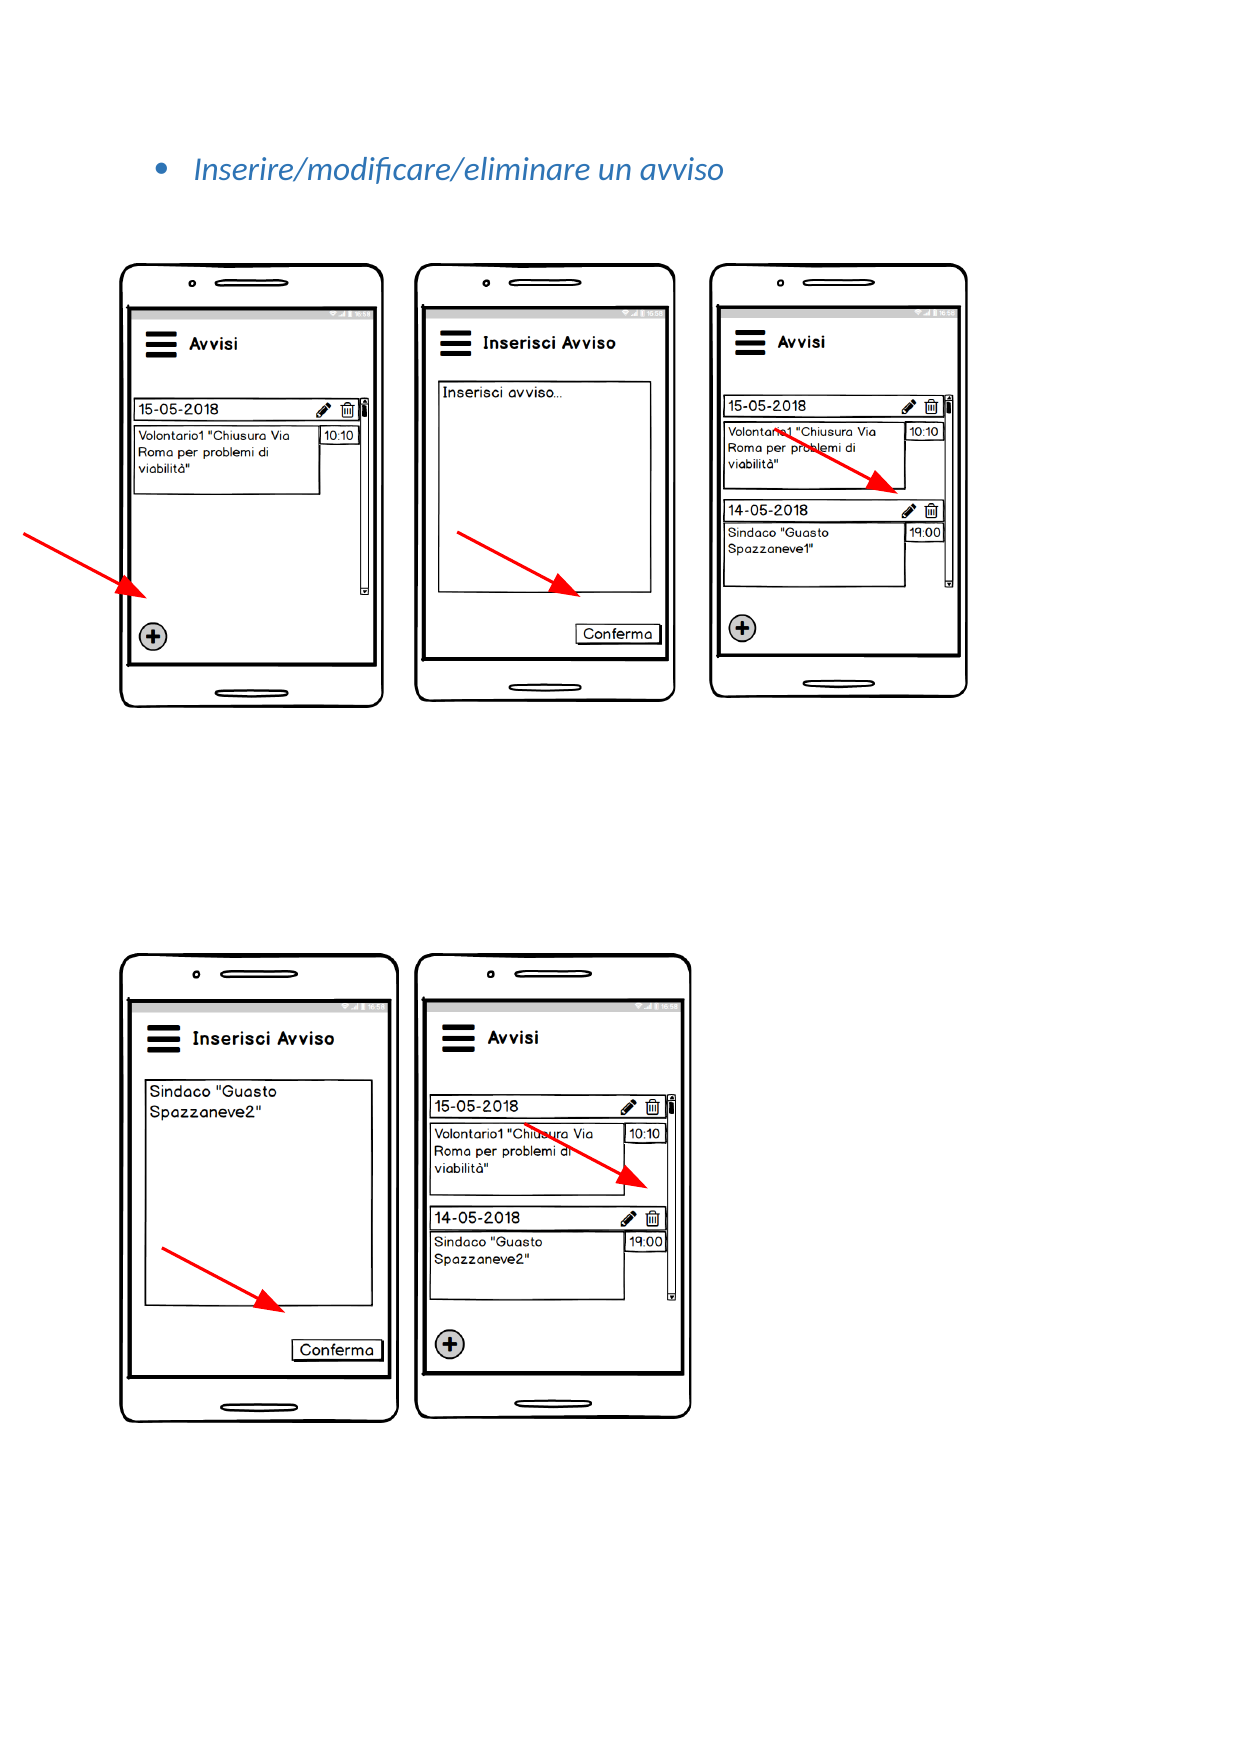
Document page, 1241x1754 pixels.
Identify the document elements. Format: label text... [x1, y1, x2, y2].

list Inserire/modificare/eliminare un avviso [156, 148, 1122, 188]
